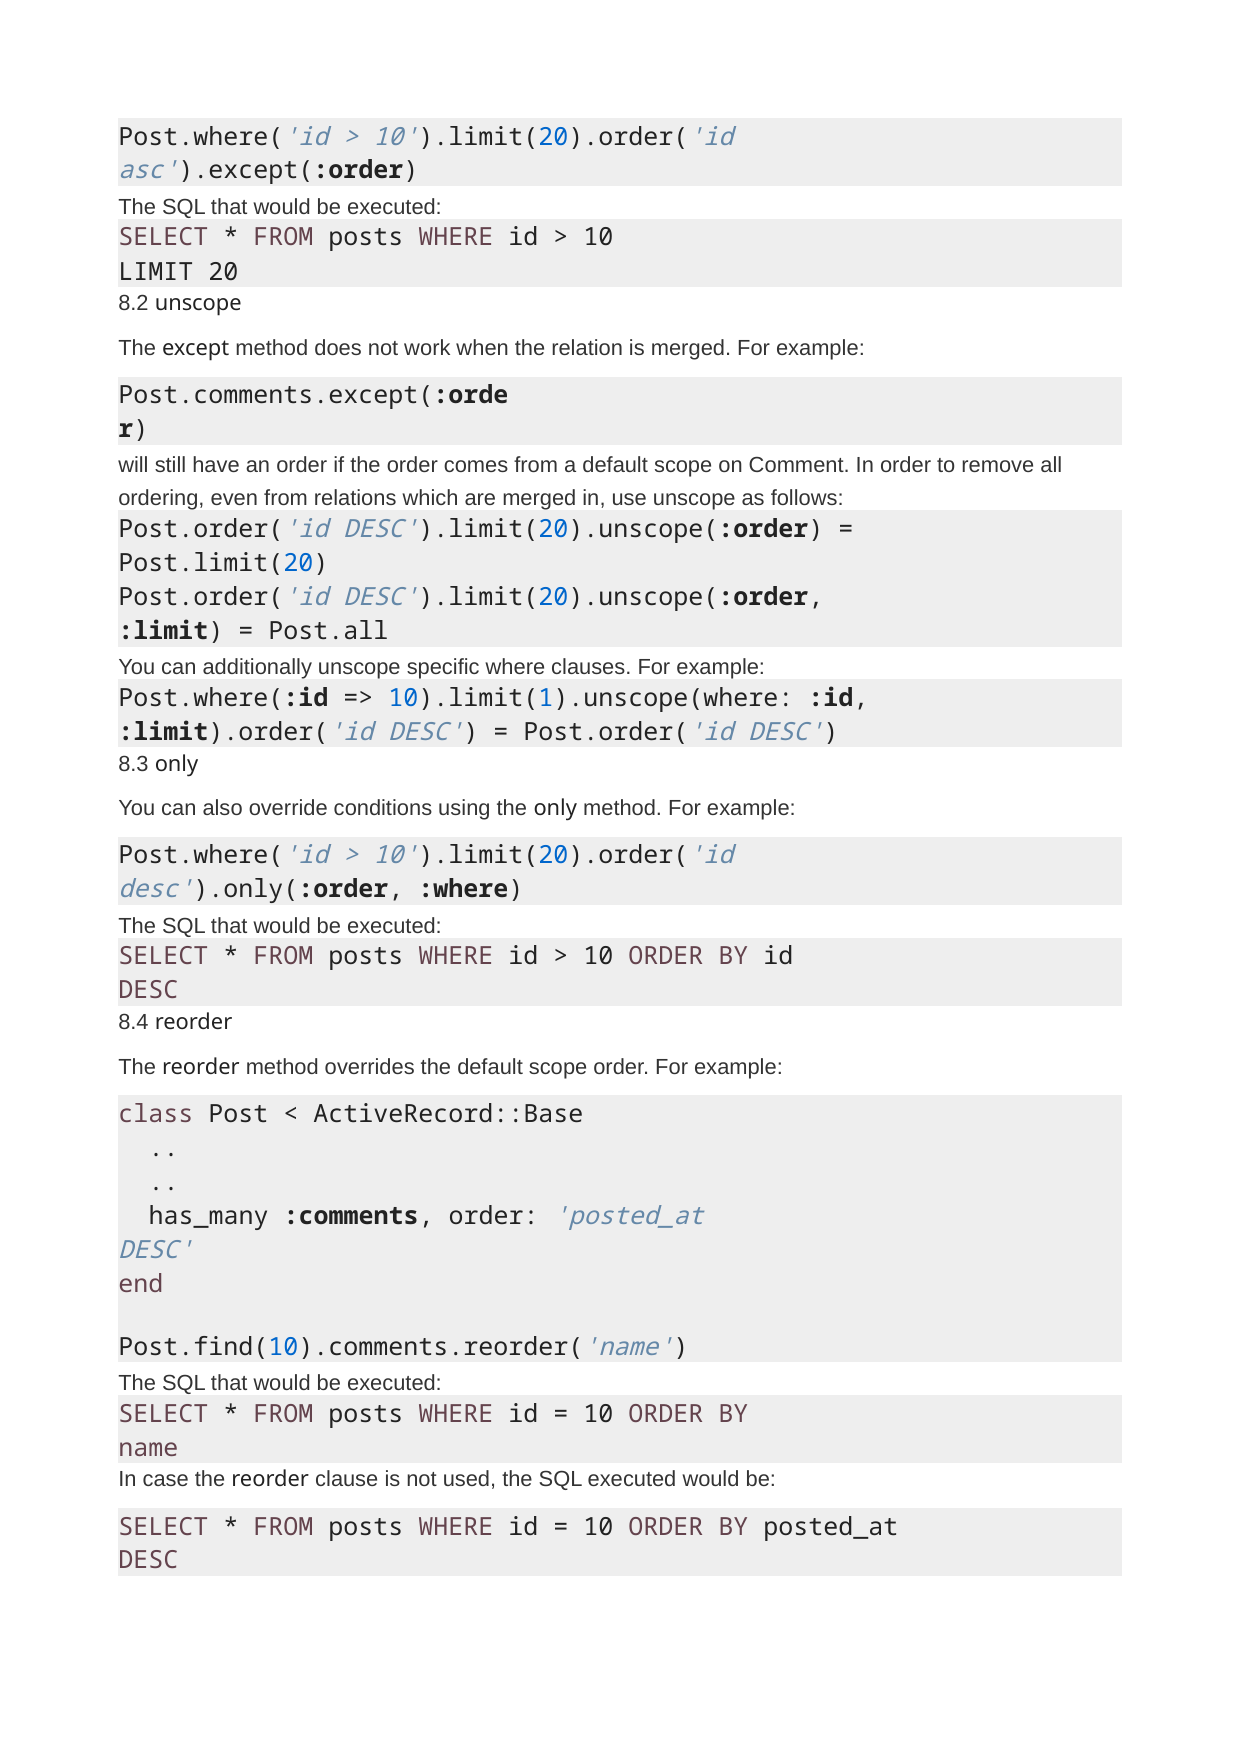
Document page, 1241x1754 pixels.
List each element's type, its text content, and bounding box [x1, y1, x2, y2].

subtitle 8.4 reorder [118, 1006, 1122, 1036]
text You can also override conditions using the only method. For example: [118, 792, 1122, 822]
table_header Post.order('id DESC').limit(20).unscope(:order) = Post.limit(20) Post.order('id DESC').limit(20).unscope(:order, :limit) = Post.all [118, 510, 924, 647]
table_header Post.where(:id => 10).limit(1).unscope(where: :id, :limit).order('id DESC') = Post.order('id DESC') [118, 679, 1122, 747]
text In case the reorder clause is not used, the SQL executed would be: [118, 1463, 1122, 1493]
text will still have an order if the order comes from a default scope on Comment. In order to remove all ordering, even from relations which are merged in, use unscope as follows: [118, 445, 1122, 510]
table_header Post.where('id > 10').limit(20).order('id desc').only(:order, :where) [118, 837, 966, 905]
text The except method does not work when the relation is merged. For example: [118, 332, 1122, 362]
subtitle 8.3 only [118, 747, 1122, 777]
table_header SELECT * FROM posts WHERE id = 10 ORDER BY name [118, 1395, 803, 1463]
table_header SELECT * FROM posts WHERE id > 10 ORDER BY id DESC [118, 938, 830, 1006]
table_header SELECT * FROM posts WHERE id = 10 ORDER BY posted_at DESC [118, 1508, 931, 1576]
subtitle 8.2 unscope [118, 287, 1122, 317]
table_header Post.where('id > 10').limit(20).order('id asc').except(:order) [118, 118, 869, 186]
table_header class Post < ActiveRecord::Base .. .. has_many :comments, order: 'posted_at DESC' end Post.find(10).comments.reorder('name') [118, 1095, 751, 1362]
table_header Post.comments.except(:order) [118, 377, 509, 445]
text The reorder method overrides the default scope order. For example: [118, 1051, 1122, 1080]
text The SQL that would be executed: [118, 905, 1122, 938]
text You can additionally unscope specific where clauses. For example: [118, 647, 1122, 679]
text The SQL that would be executed: [118, 1362, 1122, 1395]
table_header SELECT * FROM posts WHERE id > 10 LIMIT 20 [118, 219, 701, 287]
text The SQL that would be executed: [118, 186, 1122, 219]
